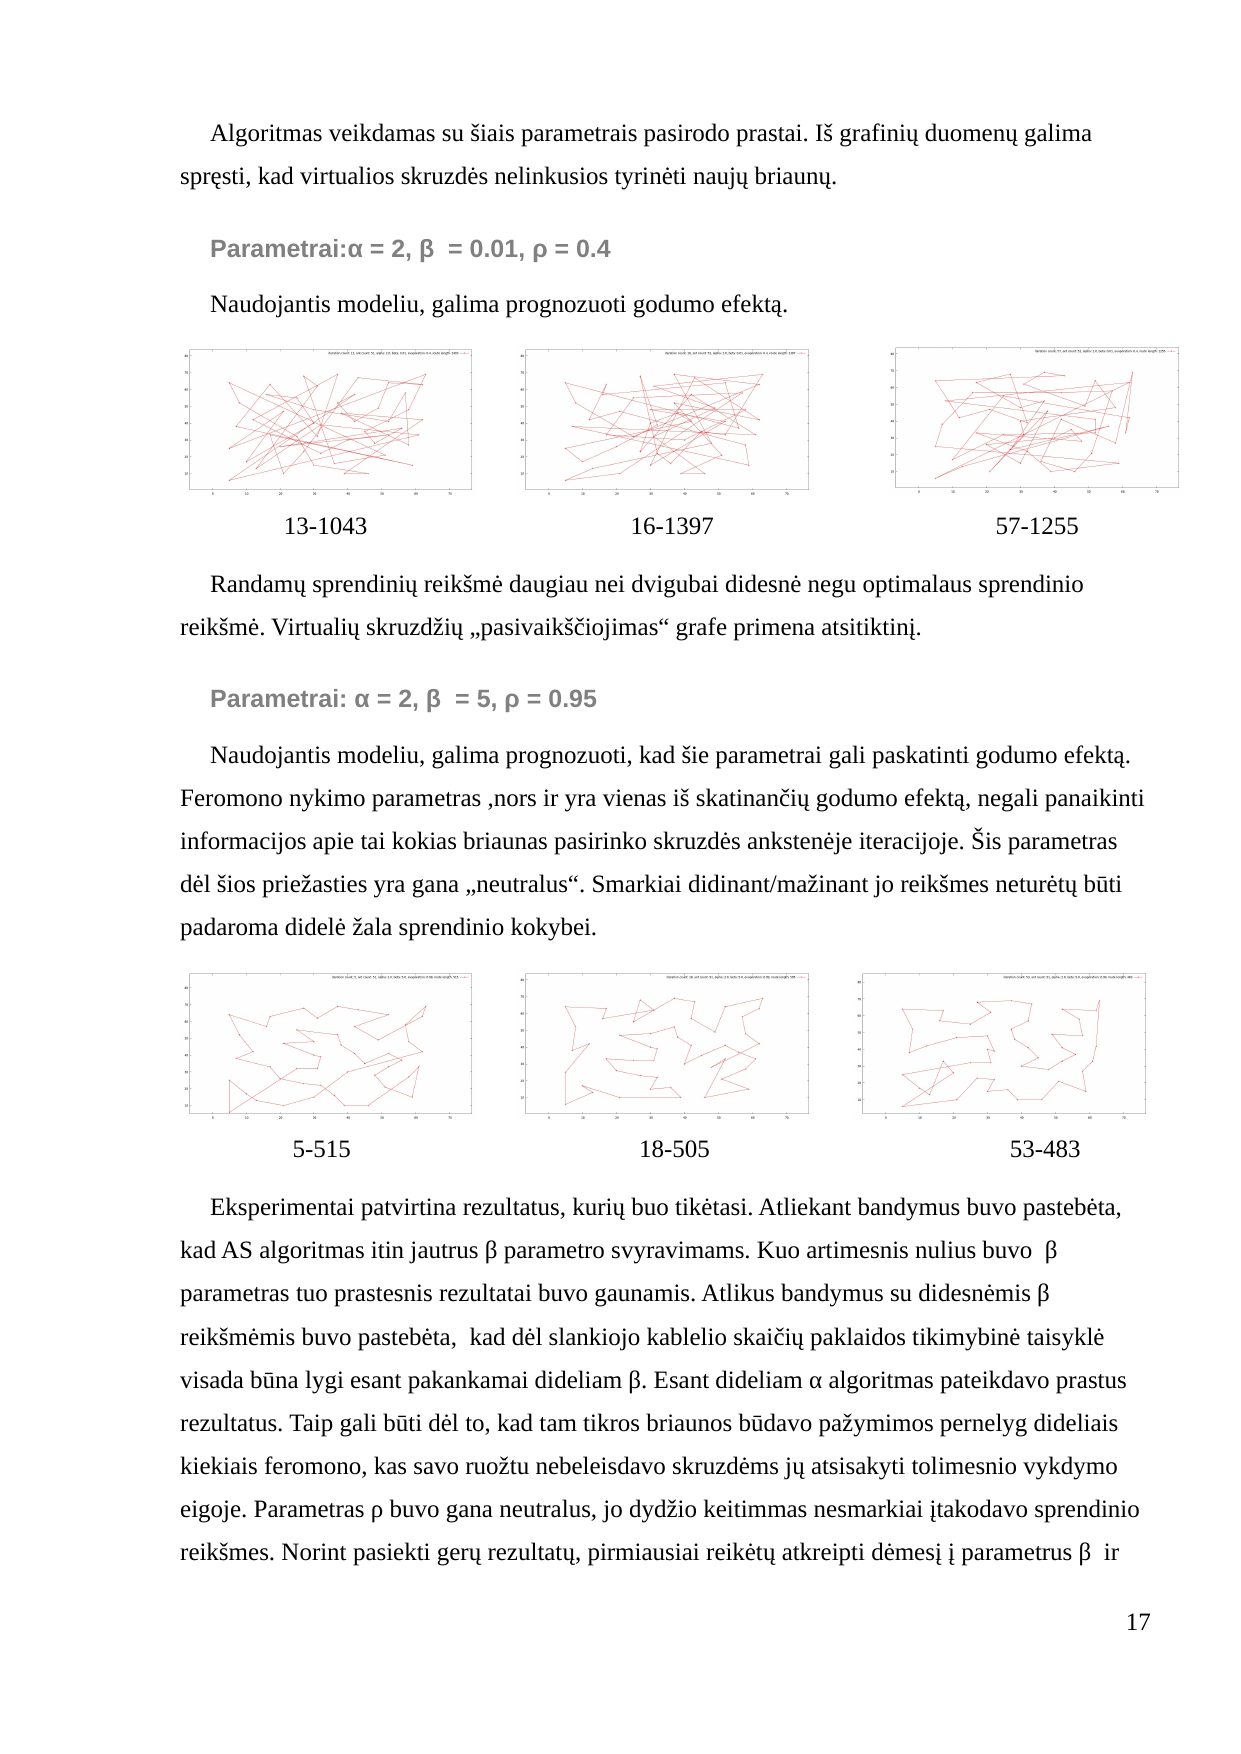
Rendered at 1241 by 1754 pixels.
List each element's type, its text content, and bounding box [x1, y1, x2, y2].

text 5-515 18-505 53-483 [180, 970, 1151, 1163]
subtitle Parametrai: α = 2, β = 5, ρ = 0.95 [180, 684, 1151, 713]
subtitle Parametrai:α = 2, β = 0.01, ρ = 0.4 [180, 233, 1151, 262]
text Eksperimentai patvirtina rezultatus, kurių buo tikėtasi. Atliekant bandymus buvo pastebėta, kad AS algoritmas itin jautrus β parametro svyravimams. Kuo artimesnis nulius buvo β parametras tuo prastesnis rezultatai buvo gaunamis. Atlikus bandymus su didesnėmis β reikšmėmis buvo pastebėta, kad dėl slankiojo kablelio skaičių paklaidos tikimybinė taisyklė visada būna lygi esant pakankamai dideliam β. Esant dideliam α algoritmas pateikdavo prastus rezultatus. Taip gali būti dėl to, kad tam tikros briaunos būdavo pažymimos pernelyg dideliais kiekiais feromono, kas savo ruožtu nebeleisdavo skruzdėms jų atsisakyti tolimesnio vykdymo eigoje. Parametras ρ buvo gana neutralus, jo dydžio keitimmas nesmarkiai įtakodavo sprendinio reikšmes. Norint pasiekti gerų rezultatų, pirmiausiai reikėtų atkreipti dėmesį į parametrus β ir [180, 1192, 1151, 1566]
picture [180, 970, 477, 1121]
text Naudojantis modeliu, galima prognozuoti godumo efektą. [180, 289, 1151, 318]
picture [516, 970, 814, 1121]
text Naudojantis modeliu, galima prognozuoti, kad šie parametrai gali paskatinti godumo efektą. Feromono nykimo parametras ,nors ir yra vienas iš skatinančių godumo efektą, negali panaikinti informacijos apie tai kokias briaunas pasirinko skruzdės ankstenėje iteracijoje. Šis parametras dėl šios priežasties yra gana „neutralus“. Smarkiai didinant/mažinant jo reikšmes neturėtų būti padaroma didelė žala sprendinio kokybei. [180, 740, 1151, 941]
picture [180, 346, 477, 497]
picture [853, 970, 1151, 1121]
text 13-1043 16-1397 57-1255 [180, 347, 1151, 540]
text Randamų sprendinių reikšmė daugiau nei dvigubai didesnė negu optimalaus sprendinio reikšmė. Virtualių skruzdžių „pasivaikščiojimas“ grafe primena atsitiktinį. [180, 569, 1151, 641]
picture [516, 346, 814, 497]
picture [887, 345, 1184, 495]
text Algoritmas veikdamas su šiais parametrais pasirodo prastai. Iš grafinių duomenų galima spręsti, kad virtualios skruzdės nelinkusios tyrinėti naujų briaunų. [180, 118, 1151, 190]
